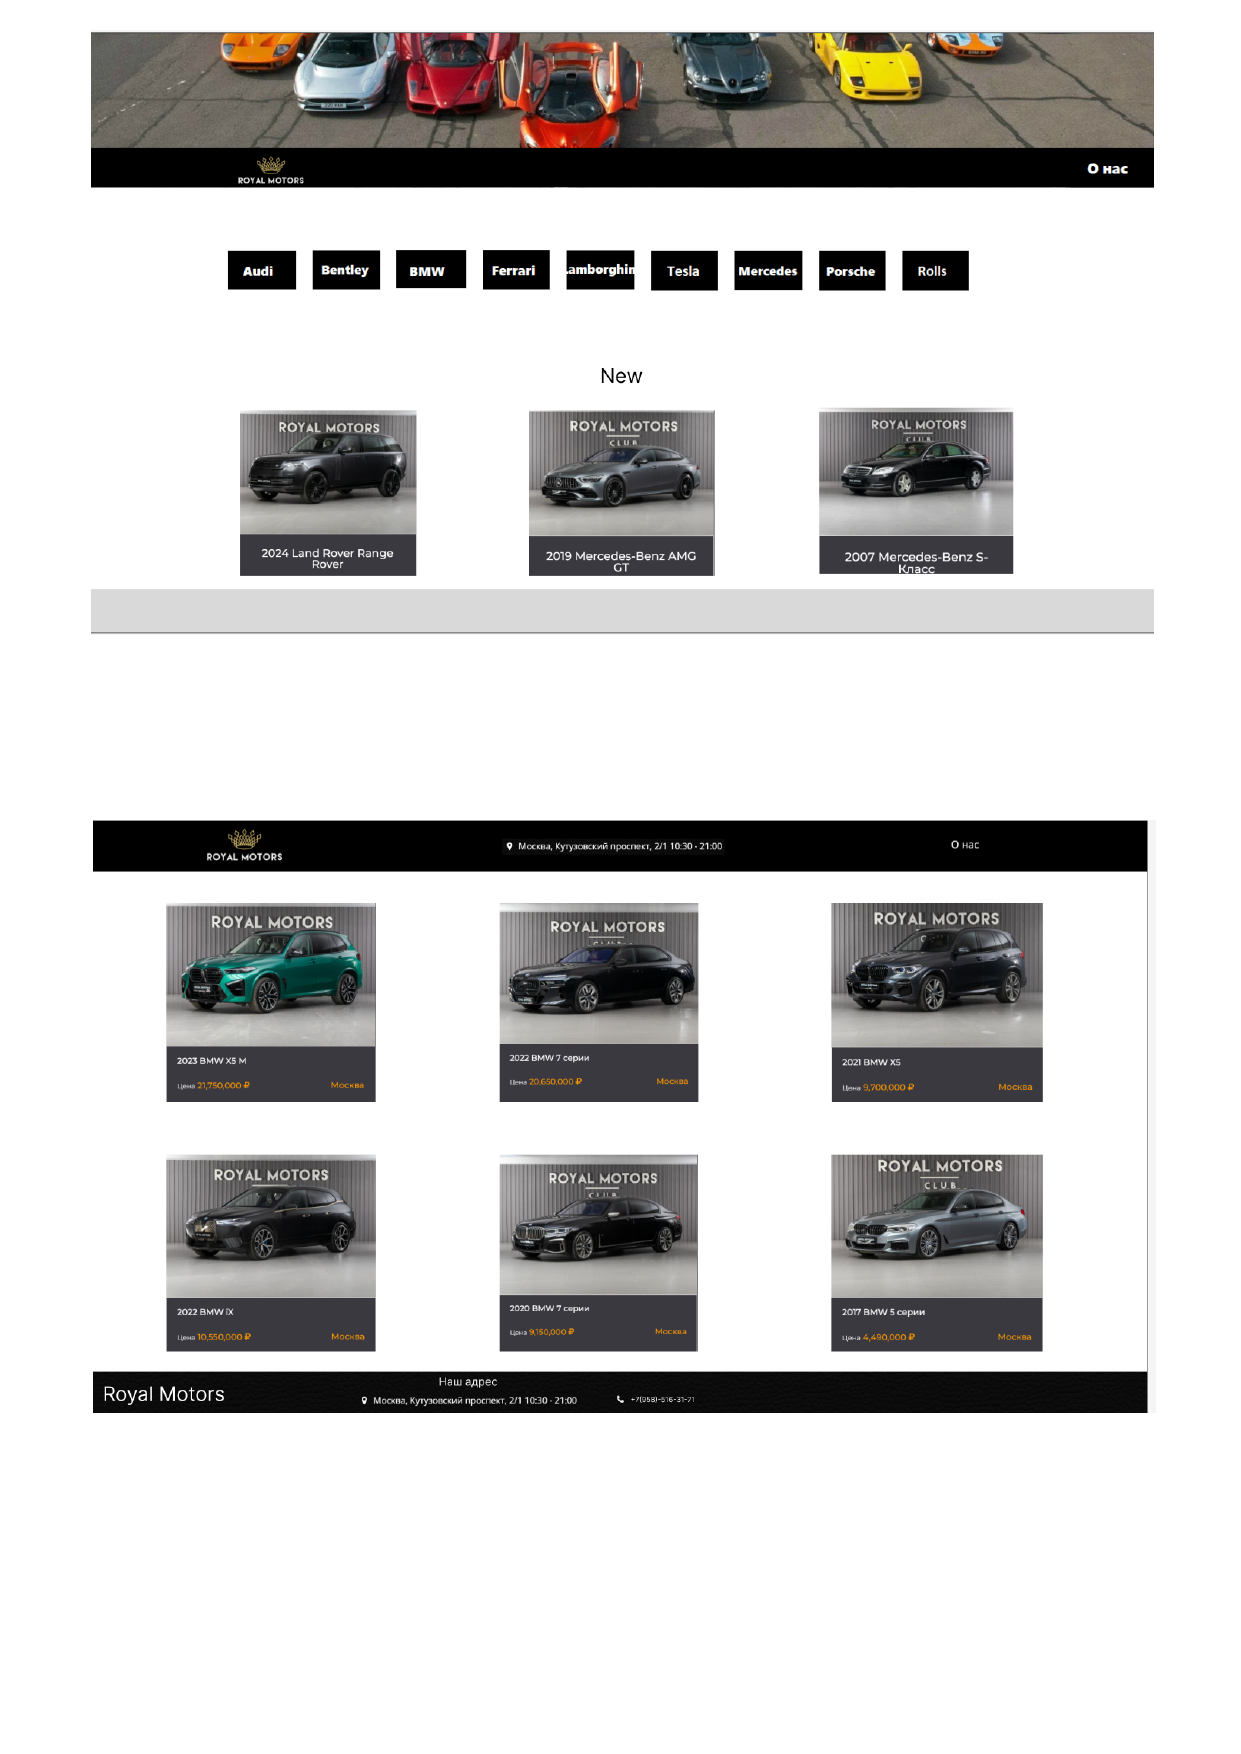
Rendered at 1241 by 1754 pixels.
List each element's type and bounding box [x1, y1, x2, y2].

picture [93, 820, 1157, 1413]
picture [91, 30, 1154, 635]
